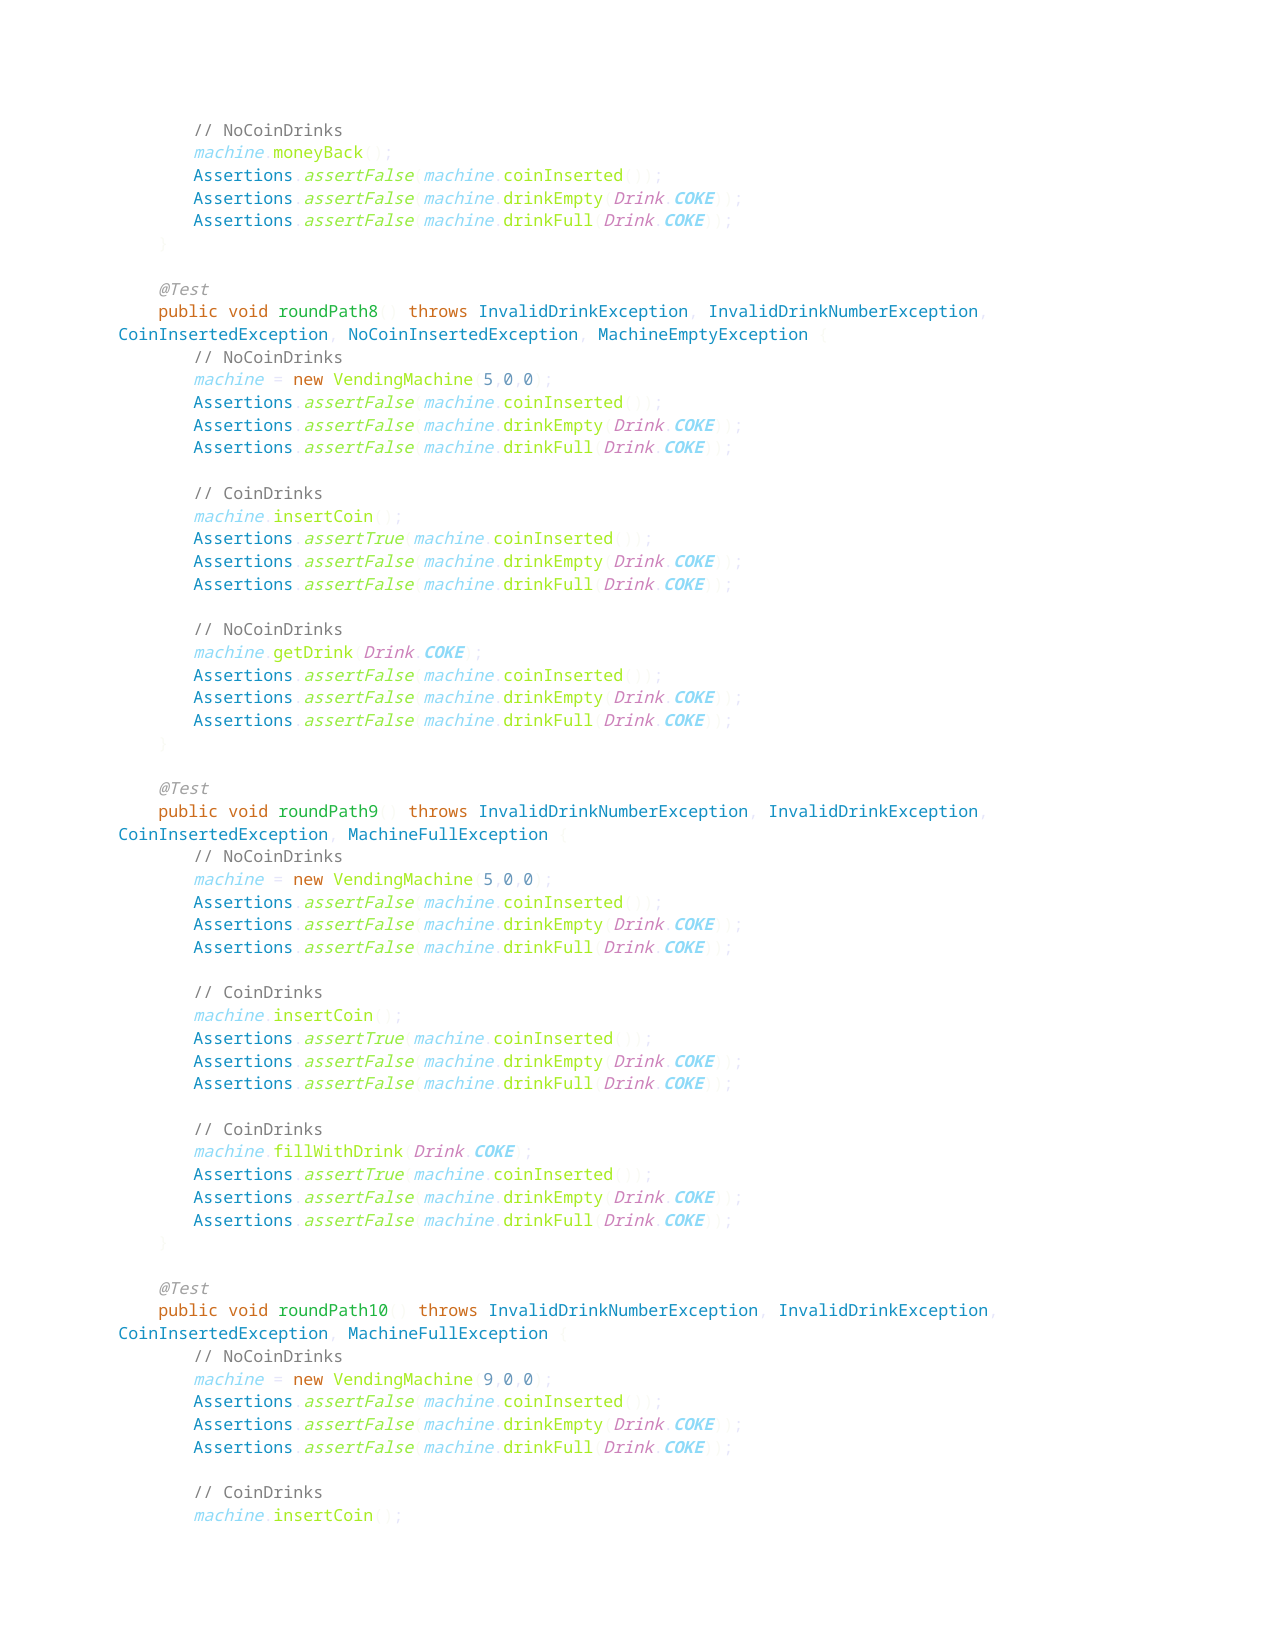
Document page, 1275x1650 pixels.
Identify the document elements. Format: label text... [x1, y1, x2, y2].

text Assertions.assertFalse(machine.drinkFull(Drink.COKE)); [118, 1435, 1157, 1458]
text Assertions.assertFalse(machine.drinkEmpty(Drink.COKE)); [118, 1049, 1157, 1072]
text Assertions.assertFalse(machine.coinInserted()); [118, 391, 1157, 413]
text Assertions.assertTrue(machine.coinInserted()); [118, 1026, 1157, 1049]
text @Test [118, 777, 1157, 799]
text machine.insertCoin(); [118, 1004, 1157, 1026]
text // NoCoinDrinks [118, 345, 1157, 368]
text // CoinDrinks [118, 981, 1157, 1004]
text Assertions.assertTrue(machine.coinInserted()); [118, 1163, 1157, 1185]
text Assertions.assertFalse(machine.drinkFull(Drink.COKE)); [118, 209, 1157, 232]
text machine = new VendingMachine(5,0,0); [118, 368, 1157, 391]
text // CoinDrinks [118, 1117, 1157, 1140]
text machine.getDrink(Drink.COKE); [118, 640, 1157, 663]
text Assertions.assertFalse(machine.coinInserted()); [118, 890, 1157, 913]
text // NoCoinDrinks [118, 1344, 1157, 1367]
text machine = new VendingMachine(9,0,0); [118, 1367, 1157, 1390]
text @Test [118, 277, 1157, 300]
text Assertions.assertFalse(machine.drinkEmpty(Drink.COKE)); [118, 413, 1157, 436]
text public void roundPath10() throws InvalidDrinkNumberException, InvalidDrinkException, CoinInsertedException, MachineFullException { [118, 1299, 1157, 1344]
text // NoCoinDrinks [118, 618, 1157, 640]
text Assertions.assertFalse(machine.coinInserted()); [118, 663, 1157, 686]
text Assertions.assertFalse(machine.drinkFull(Drink.COKE)); [118, 1072, 1157, 1094]
text machine.moneyBack(); [118, 141, 1157, 163]
text Assertions.assertFalse(machine.drinkEmpty(Drink.COKE)); [118, 913, 1157, 936]
text Assertions.assertFalse(machine.drinkFull(Drink.COKE)); [118, 1208, 1157, 1231]
text machine.insertCoin(); [118, 504, 1157, 527]
text Assertions.assertFalse(machine.drinkEmpty(Drink.COKE)); [118, 1185, 1157, 1208]
text Assertions.assertFalse(machine.drinkEmpty(Drink.COKE)); [118, 686, 1157, 708]
text Assertions.assertFalse(machine.drinkFull(Drink.COKE)); [118, 436, 1157, 459]
text Assertions.assertFalse(machine.drinkFull(Drink.COKE)); [118, 572, 1157, 595]
text // NoCoinDrinks [118, 118, 1157, 141]
text public void roundPath9() throws InvalidDrinkNumberException, InvalidDrinkException, CoinInsertedException, MachineFullException { [118, 799, 1157, 845]
text Assertions.assertTrue(machine.coinInserted()); [118, 527, 1157, 549]
text // CoinDrinks [118, 481, 1157, 504]
text Assertions.assertFalse(machine.drinkFull(Drink.COKE)); [118, 936, 1157, 958]
text Assertions.assertFalse(machine.drinkEmpty(Drink.COKE)); [118, 1412, 1157, 1435]
text machine.fillWithDrink(Drink.COKE); [118, 1140, 1157, 1163]
text Assertions.assertFalse(machine.drinkFull(Drink.COKE)); [118, 708, 1157, 731]
text } [118, 731, 1157, 754]
text machine = new VendingMachine(5,0,0); [118, 867, 1157, 890]
text // CoinDrinks [118, 1481, 1157, 1503]
text } [118, 1231, 1157, 1253]
text Assertions.assertFalse(machine.drinkEmpty(Drink.COKE)); [118, 186, 1157, 209]
text // NoCoinDrinks [118, 845, 1157, 867]
text @Test [118, 1276, 1157, 1299]
text } [118, 232, 1157, 254]
text Assertions.assertFalse(machine.drinkEmpty(Drink.COKE)); [118, 549, 1157, 572]
text Assertions.assertFalse(machine.coinInserted()); [118, 1390, 1157, 1412]
text machine.insertCoin(); [118, 1503, 1157, 1526]
text Assertions.assertFalse(machine.coinInserted()); [118, 163, 1157, 186]
text public void roundPath8() throws InvalidDrinkException, InvalidDrinkNumberException, CoinInsertedException, NoCoinInsertedException, MachineEmptyException { [118, 300, 1157, 345]
